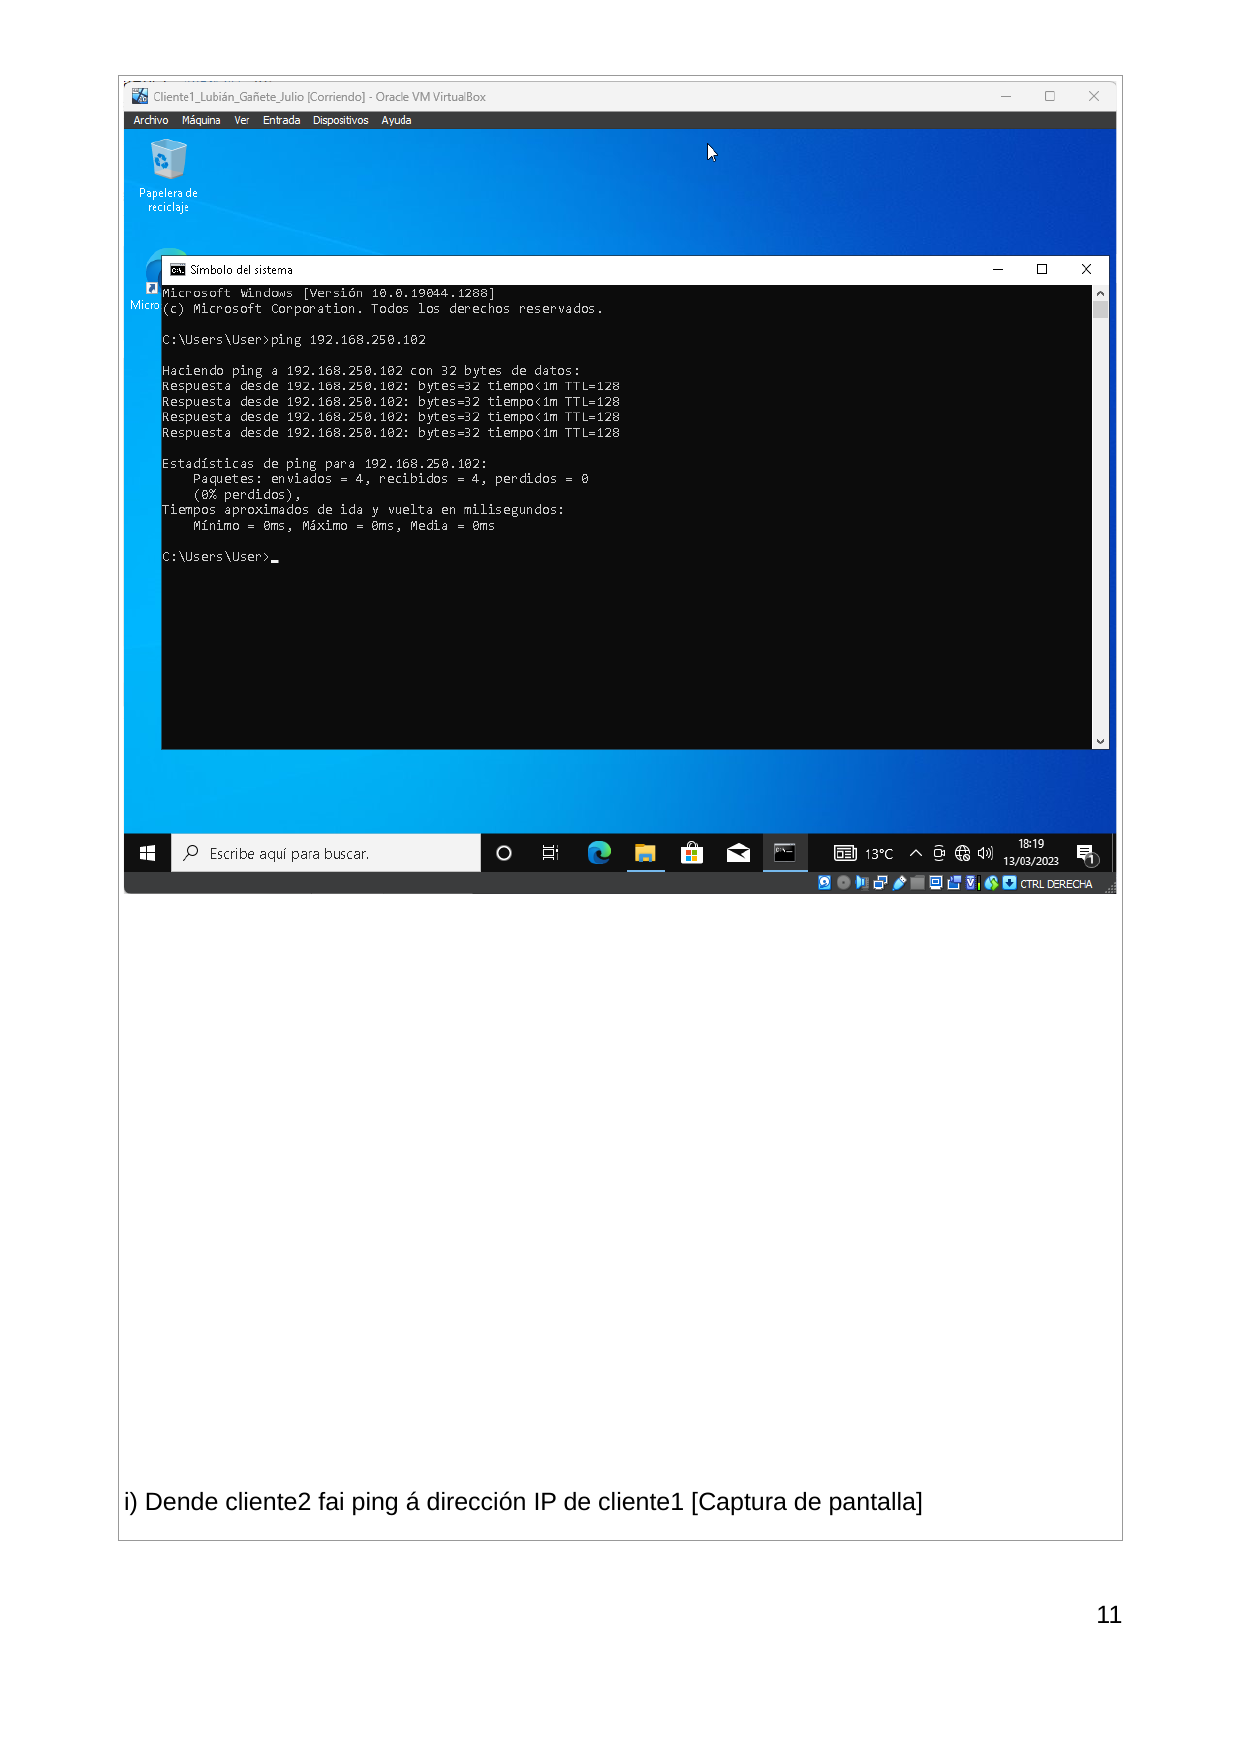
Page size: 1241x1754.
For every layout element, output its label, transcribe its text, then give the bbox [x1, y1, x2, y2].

table_cell i) Dende cliente2 fai ping á dirección IP de cliente1 [Captura de pantalla] [119, 76, 1122, 1540]
